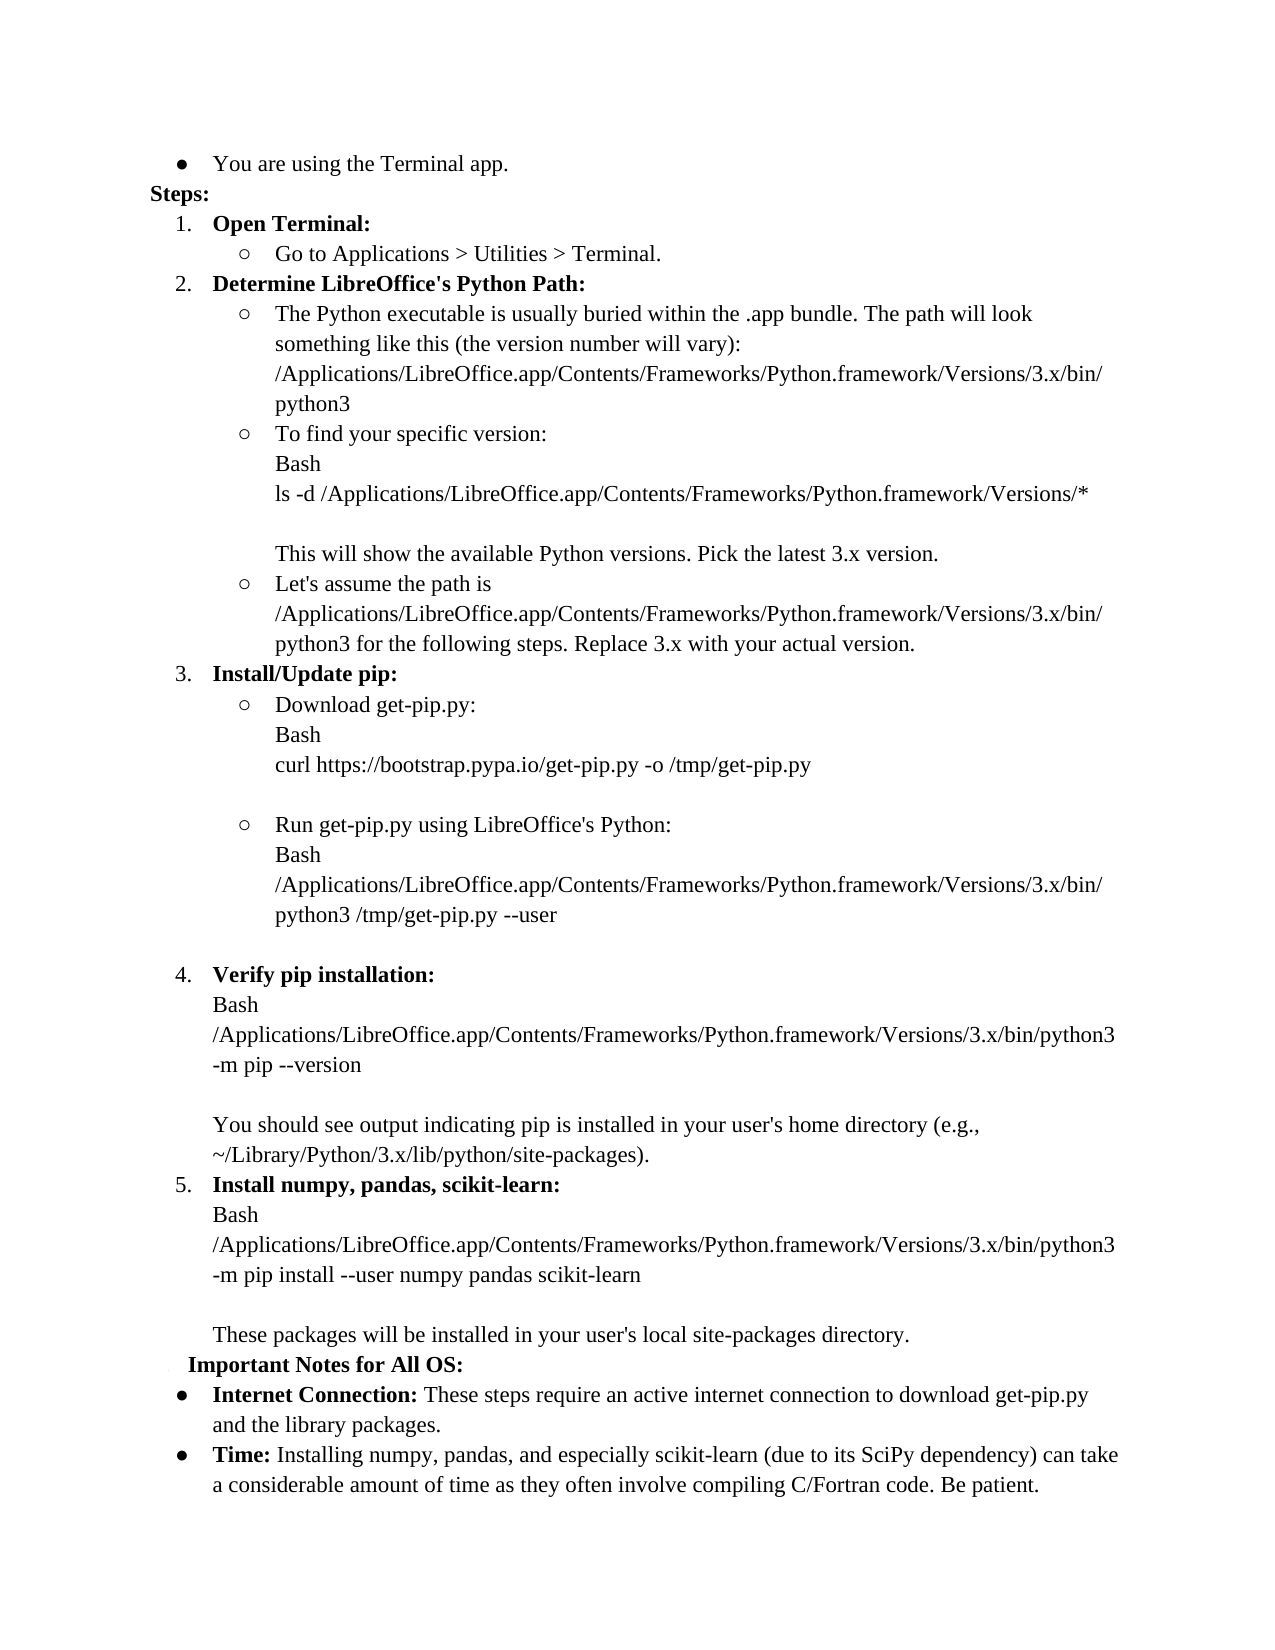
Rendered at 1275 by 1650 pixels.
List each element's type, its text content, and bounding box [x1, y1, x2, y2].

list Download get-pip.py: Bash curl https://bootstrap.pypa.io/get-pip.py -o /tmp/get-pip.py [237, 691, 1125, 807]
list Determine LibreOffice's Python Path: [175, 270, 1125, 297]
list Let's assume the path is /Applications/LibreOffice.app/Contents/Frameworks/Python.framework/Versions/3.x/bin/python3 for the following steps. Replace 3.x with your actual version. [237, 570, 1125, 657]
list Verify pip installation: Bash /Applications/LibreOffice.app/Contents/Frameworks/Python.framework/Versions/3.x/bin/python3 -m pip --version You should see output indicating pip is installed in your user's home directory (e.g., ~/Library/Python/3.x/lib/python/site-packages). [175, 961, 1125, 1167]
list To find your specific version: Bash ls -d /Applications/LibreOffice.app/Contents/Frameworks/Python.framework/Versions/* This will show the available Python versions. Pick the latest 3.x version. [237, 420, 1125, 567]
list The Python executable is usually buried within the .app bundle. The path will look something like this (the version number will vary): /Applications/LibreOffice.app/Contents/Frameworks/Python.framework/Versions/3.x/bin/python3 [237, 300, 1125, 417]
list Internet Connection: These steps require an active internet connection to download get-pip.py and the library packages. [175, 1381, 1125, 1437]
list Open Terminal: [175, 210, 1125, 236]
list Install/Update pip: [175, 661, 1125, 687]
list Go to Applications > Utilities > Terminal. [237, 240, 1125, 267]
list Run get-pip.py using LibreOffice's Python: Bash /Applications/LibreOffice.app/Contents/Frameworks/Python.framework/Versions/3.x/bin/python3 /tmp/get-pip.py --user [237, 811, 1125, 957]
text Important Notes for All OS: [150, 1351, 1125, 1377]
list You are using the Terminal app. [175, 150, 1125, 176]
list Time: Installing numpy, pandas, and especially scikit-learn (due to its SciPy dependency) can take a considerable amount of time as they often involve compiling C/Fortran code. Be patient. [175, 1441, 1125, 1497]
list Install numpy, pandas, scikit-learn: Bash /Applications/LibreOffice.app/Contents/Frameworks/Python.framework/Versions/3.x/bin/python3 -m pip install --user numpy pandas scikit-learn These packages will be installed in your user's local site-packages directory. [175, 1171, 1125, 1347]
text Steps: [150, 180, 1125, 206]
